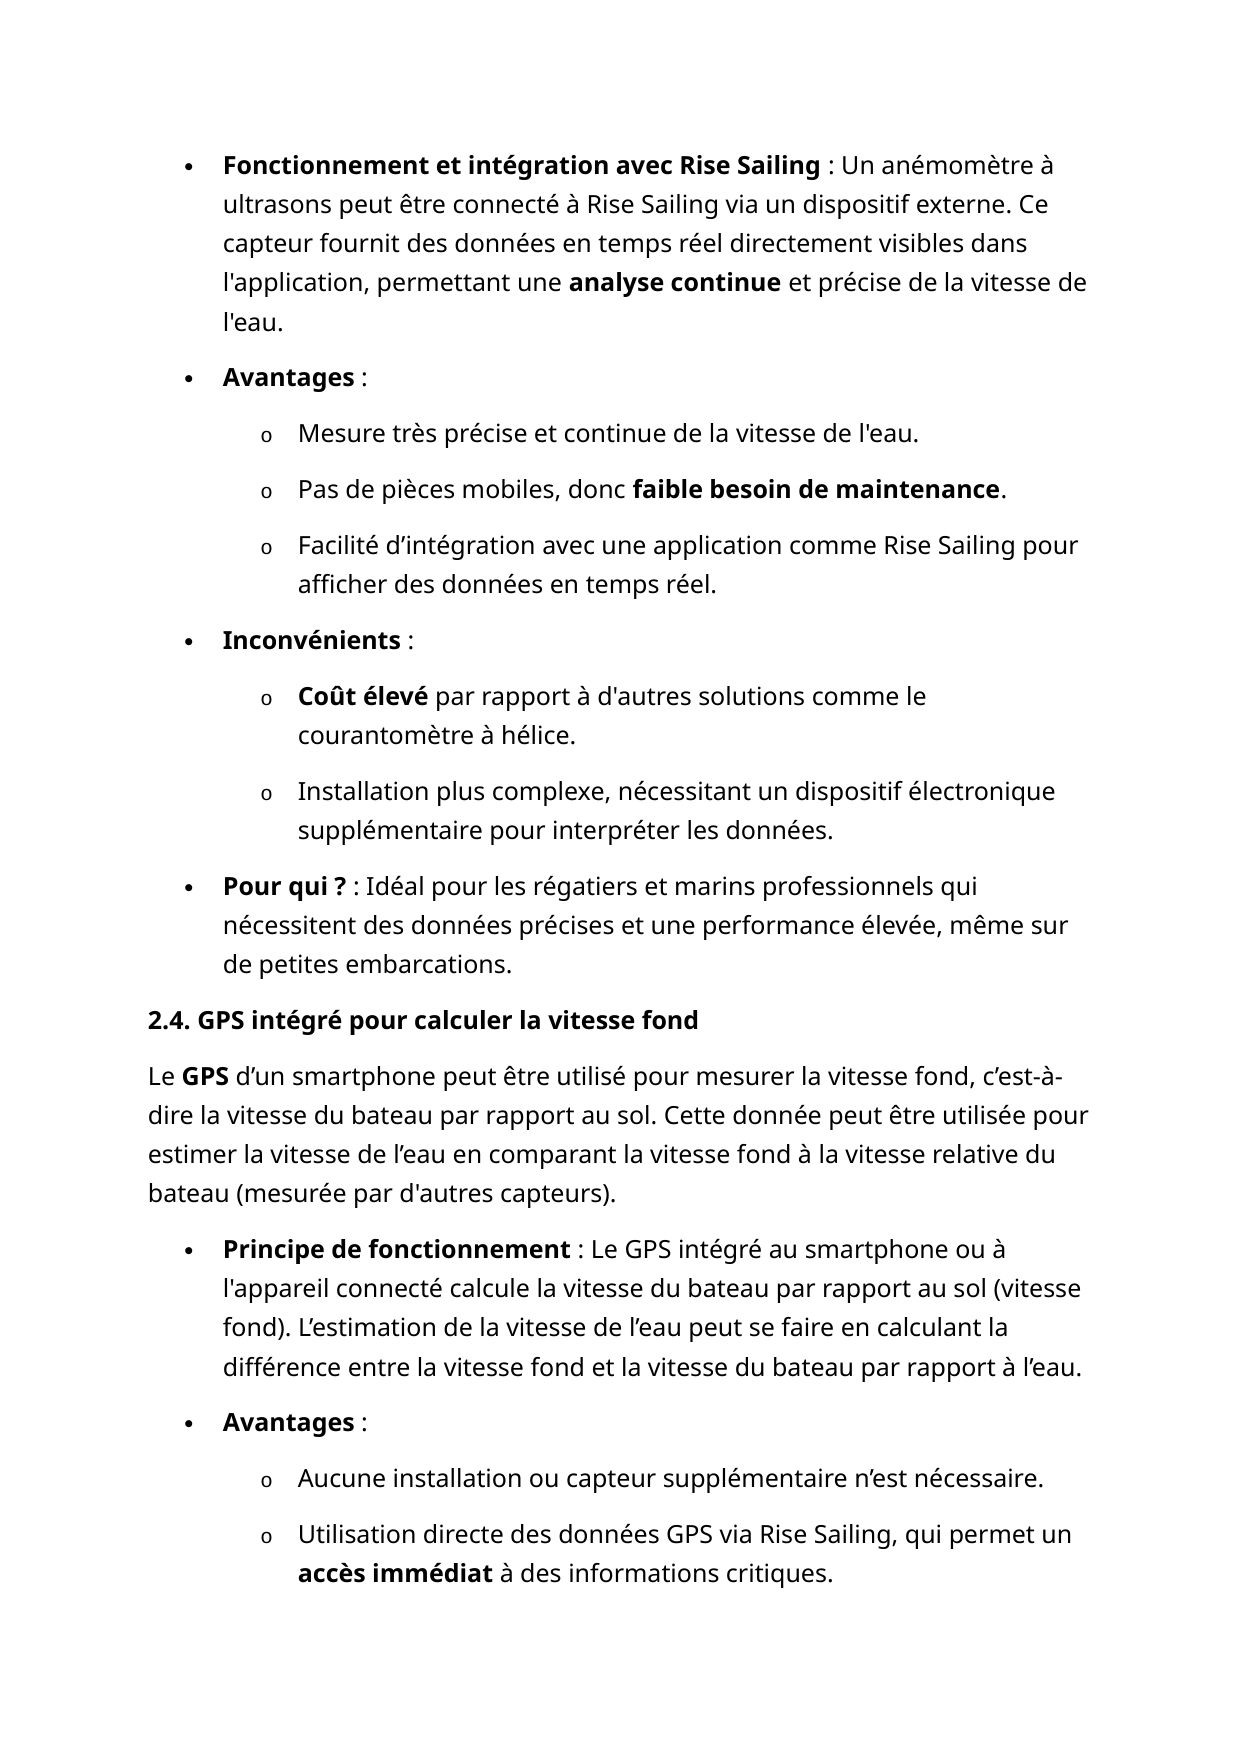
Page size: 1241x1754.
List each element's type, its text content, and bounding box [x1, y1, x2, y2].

list Aucune installation ou capteur supplémentaire n’est nécessaire. [260, 1461, 1093, 1495]
list Coût élevé par rapport à d'autres solutions comme le courantomètre à hélice. [260, 678, 1093, 752]
list Utilisation directe des données GPS via Rise Sailing, qui permet un accès immédiat à des informations critiques. [260, 1517, 1093, 1590]
list Avantages : [185, 1405, 1093, 1439]
list Fonctionnement et intégration avec Rise Sailing : Un anémomètre à ultrasons peut être connecté à Rise Sailing via un dispositif externe. Ce capteur fournit des données en temps réel directement visibles dans l'application, permettant une analyse continue et précise de la vitesse de l'eau. [185, 148, 1093, 338]
list Pour qui ? : Idéal pour les régatiers et marins professionnels qui nécessitent des données précises et une performance élevée, même sur de petites embarcations. [185, 868, 1093, 981]
list Mesure très précise et continue de la vitesse de l'eau. [260, 416, 1093, 450]
list Avantages : [185, 360, 1093, 394]
list Installation plus complexe, nécessitant un dispositif électronique supplémentaire pour interpréter les données. [260, 773, 1093, 847]
list Pas de pièces mobiles, donc faible besoin de maintenance. [260, 472, 1093, 506]
list Inconvénients : [185, 623, 1093, 657]
text 2.4. GPS intégré pour calculer la vitesse fond [148, 1003, 1093, 1037]
list Principe de fonctionnement : Le GPS intégré au smartphone ou à l'appareil connecté calcule la vitesse du bateau par rapport au sol (vitesse fond). L’estimation de la vitesse de l’eau peut se faire en calculant la différence entre la vitesse fond et la vitesse du bateau par rapport à l’eau. [185, 1232, 1093, 1383]
list Facilité d’intégration avec une application comme Rise Sailing pour afficher des données en temps réel. [260, 528, 1093, 601]
text Le GPS d’un smartphone peut être utilisé pour mesurer la vitesse fond, c’est-à-dire la vitesse du bateau par rapport au sol. Cette donnée peut être utilisée pour estimer la vitesse de l’eau en comparant la vitesse fond à la vitesse relative du bateau (mesurée par d'autres capteurs). [148, 1058, 1093, 1210]
